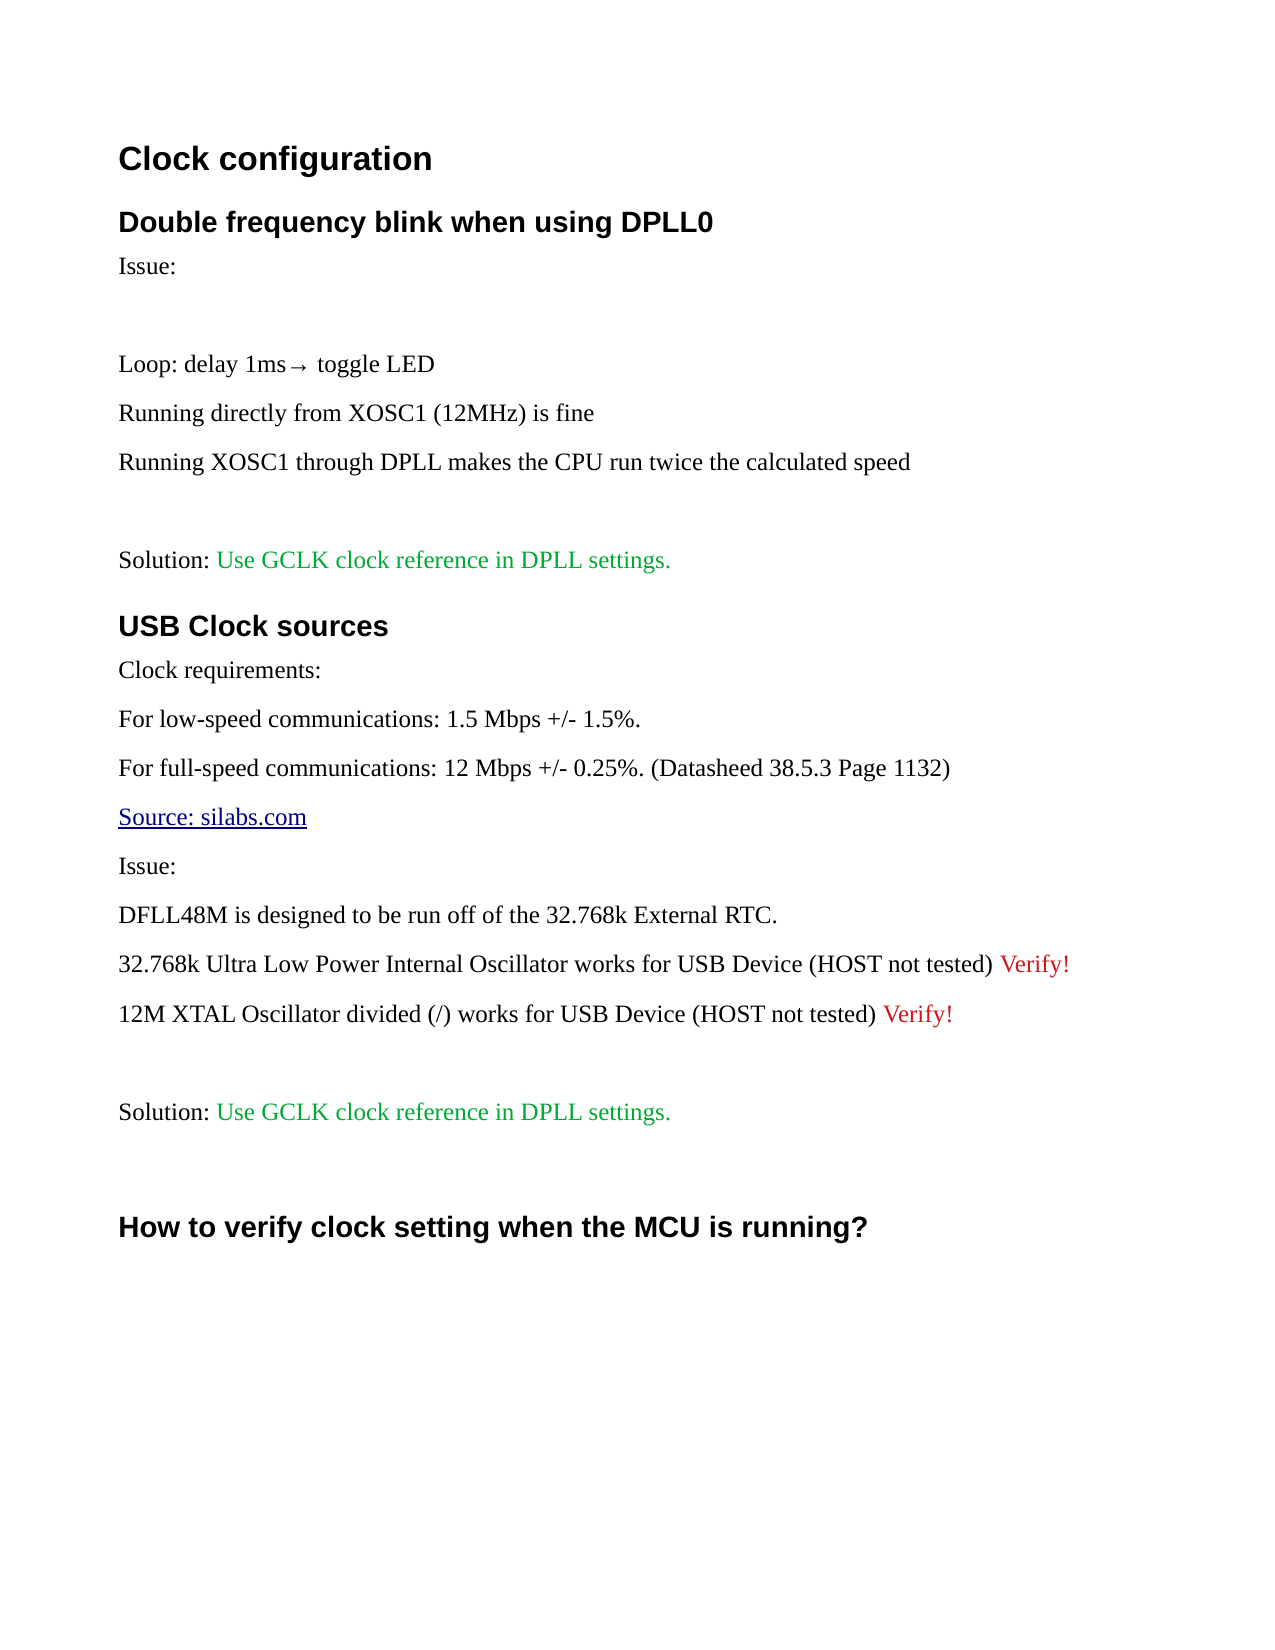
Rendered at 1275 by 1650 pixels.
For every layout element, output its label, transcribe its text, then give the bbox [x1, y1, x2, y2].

text Clock requirements: [118, 655, 1157, 684]
text Loop: delay 1ms→ toggle LED [118, 349, 1157, 378]
text Running directly from XOSC1 (12MHz) is fine [118, 398, 1157, 427]
text Running XOSC1 through DPLL makes the CPU run twice the calculated speed [118, 447, 1157, 476]
subtitle USB Clock sources [118, 609, 1157, 643]
text For low-speed communications: 1.5 Mbps +/- 1.5%. [118, 704, 1157, 733]
text Issue: [118, 251, 1157, 280]
text For full-speed communications: 12 Mbps +/- 0.25%. (Datasheed 38.5.3 Page 1132) [118, 753, 1157, 782]
text 12M XTAL Oscillator divided (/) works for USB Device (HOST not tested) Verify! [118, 999, 1157, 1027]
subtitle Double frequency blink when using DPLL0 [118, 205, 1157, 238]
text 32.768k Ultra Low Power Internal Oscillator works for USB Device (HOST not tested) Verify! [118, 949, 1157, 978]
text DFLL48M is designed to be run off of the 32.768k External RTC. [118, 901, 1157, 929]
subtitle Clock configuration [118, 139, 1157, 178]
subtitle How to verify clock setting when the MCU is running? [118, 1209, 1157, 1243]
text Issue: [118, 851, 1157, 880]
text Solution: Use GCLK clock reference in DPLL settings. [118, 1097, 1157, 1126]
text Solution: Use GCLK clock reference in DPLL settings. [118, 545, 1157, 574]
text Source: silabs.com [118, 802, 1157, 831]
